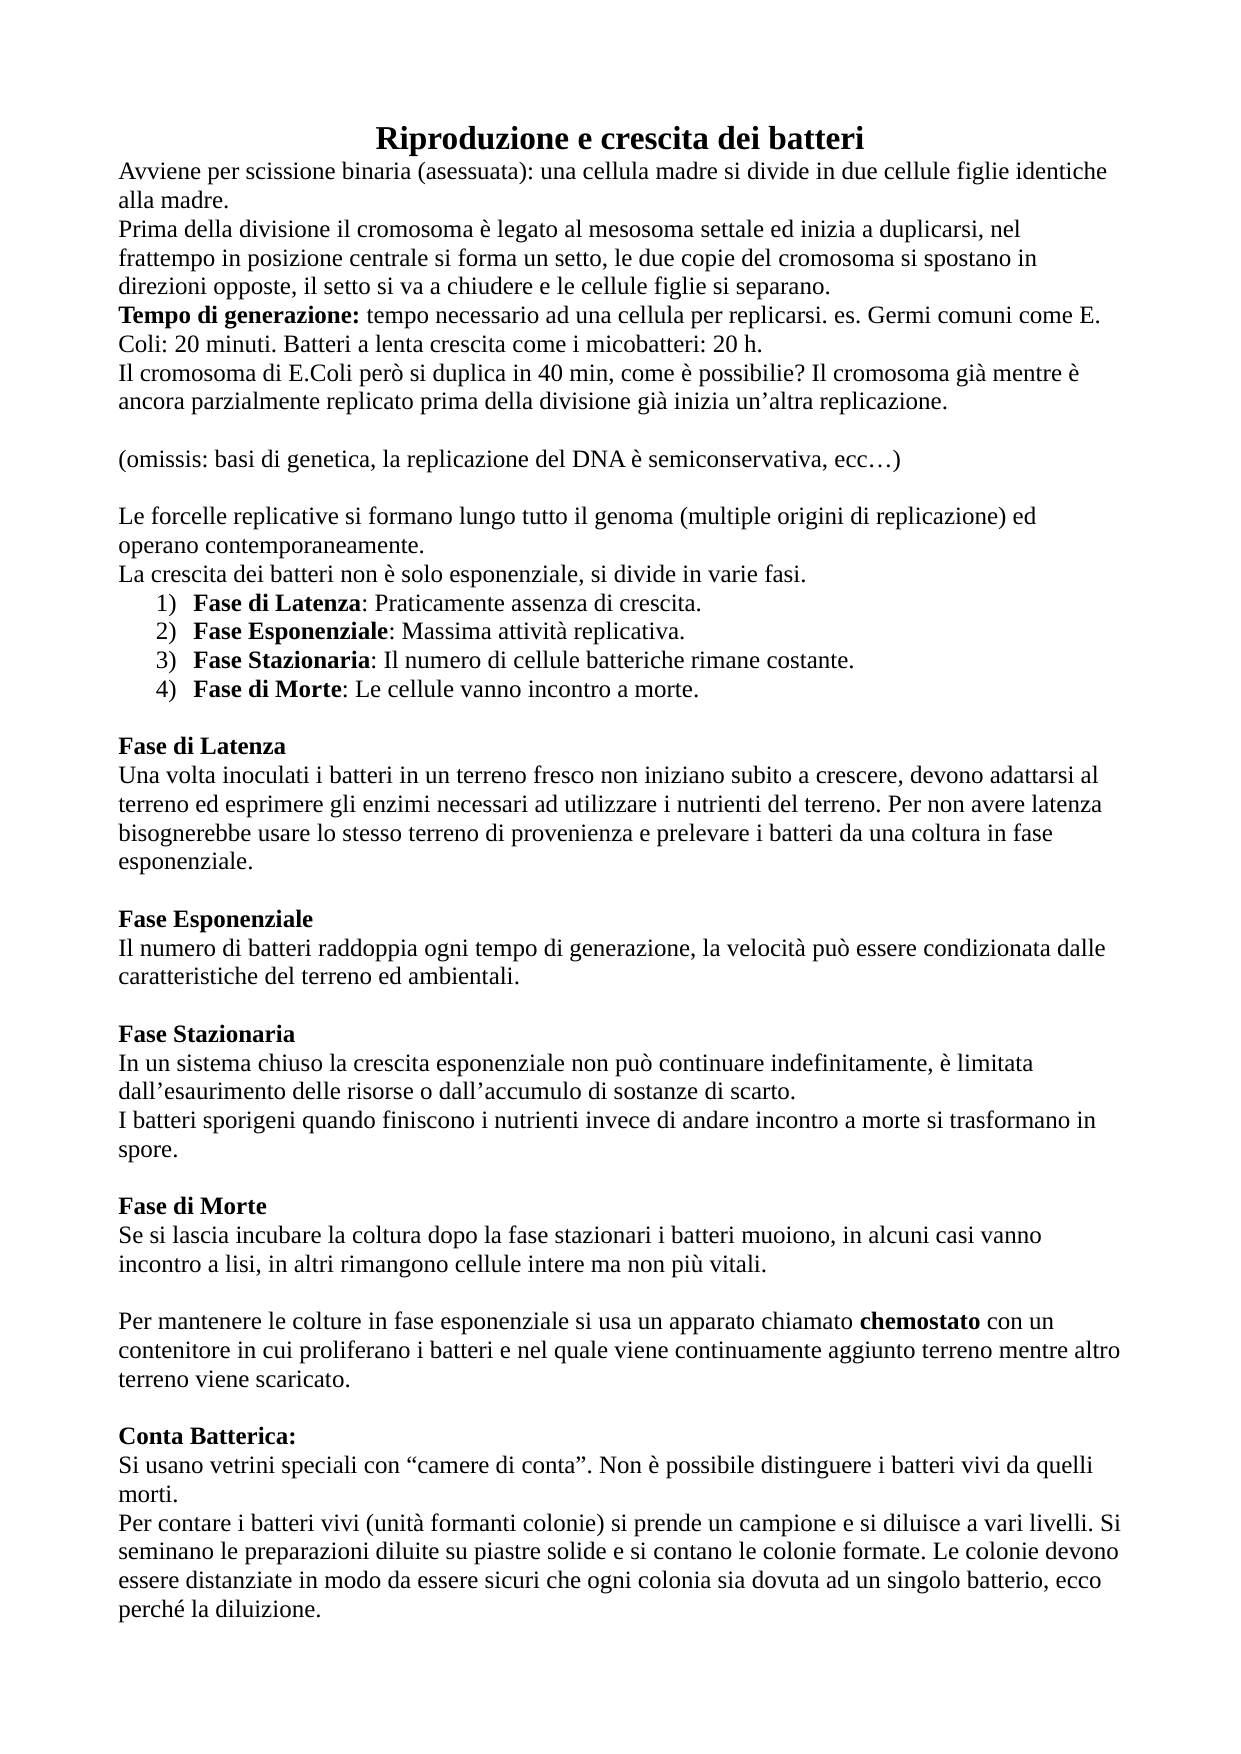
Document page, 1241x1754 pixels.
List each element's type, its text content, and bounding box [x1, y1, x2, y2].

text Il cromosoma di E.Coli però si duplica in 40 min, come è possibilie? Il cromosoma già mentre è ancora parzialmente replicato prima della divisione già inizia un’altra replicazione. [118, 358, 1122, 415]
text Se si lascia incubare la coltura dopo la fase stazionari i batteri muoiono, in alcuni casi vanno incontro a lisi, in altri rimangono cellule intere ma non più vitali. [118, 1220, 1122, 1278]
list Fase di Morte: Le cellule vanno incontro a morte. [156, 674, 1122, 703]
text Riproduzione e crescita dei batteri [118, 118, 1122, 156]
text Per mantenere le colture in fase esponenziale si usa un apparato chiamato chemostato con un contenitore in cui proliferano i batteri e nel quale viene continuamente aggiunto terreno mentre altro terreno viene scaricato. [118, 1306, 1122, 1393]
list Fase Esponenziale: Massima attività replicativa. [156, 616, 1122, 645]
text Le forcelle replicative si formano lungo tutto il genoma (multiple origini di replicazione) ed operano contemporaneamente. [118, 501, 1122, 559]
text Per contare i batteri vivi (unità formanti colonie) si prende un campione e si diluisce a vari livelli. Si seminano le preparazioni diluite su piastre solide e si contano le colonie formate. Le colonie devono essere distanziate in modo da essere sicuri che ogni colonia sia dovuta ad un singolo batterio, ecco perché la diluizione. [118, 1508, 1122, 1623]
text Il numero di batteri raddoppia ogni tempo di generazione, la velocità può essere condizionata dalle caratteristiche del terreno ed ambientali. [118, 933, 1122, 990]
text Prima della divisione il cromosoma è legato al mesosoma settale ed inizia a duplicarsi, nel frattempo in posizione centrale si forma un setto, le due copie del cromosoma si spostano in direzioni opposte, il setto si va a chiudere e le cellule figlie si separano. [118, 214, 1122, 300]
list Fase Stazionaria: Il numero di cellule batteriche rimane costante. [156, 645, 1122, 674]
list Fase di Latenza: Praticamente assenza di crescita. [156, 588, 1122, 616]
text Si usano vetrini speciali con “camere di conta”. Non è possibile distinguere i batteri vivi da quelli morti. [118, 1450, 1122, 1508]
text Una volta inoculati i batteri in un terreno fresco non iniziano subito a crescere, devono adattarsi al terreno ed esprimere gli enzimi necessari ad utilizzare i nutrienti del terreno. Per non avere latenza bisognerebbe usare lo stesso terreno di provenienza e prelevare i batteri da una coltura in fase esponenziale. [118, 760, 1122, 875]
text Fase di Latenza [118, 731, 1122, 760]
text Avviene per scissione binaria (asessuata): una cellula madre si divide in due cellule figlie identiche alla madre. [118, 156, 1122, 214]
text I batteri sporigeni quando finiscono i nutrienti invece di andare incontro a morte si trasformano in spore. [118, 1105, 1122, 1163]
text In un sistema chiuso la crescita esponenziale non può continuare indefinitamente, è limitata dall’esaurimento delle risorse o dall’accumulo di sostanze di scarto. [118, 1048, 1122, 1105]
text Fase Esponenziale [118, 904, 1122, 933]
text Tempo di generazione: tempo necessario ad una cellula per replicarsi. es. Germi comuni come E. Coli: 20 minuti. Batteri a lenta crescita come i micobatteri: 20 h. [118, 300, 1122, 358]
text Fase di Morte [118, 1191, 1122, 1220]
text Conta Batterica: [118, 1421, 1122, 1450]
text Fase Stazionaria [118, 1019, 1122, 1048]
text La crescita dei batteri non è solo esponenziale, si divide in varie fasi. [118, 559, 1122, 588]
text (omissis: basi di genetica, la replicazione del DNA è semiconservativa, ecc…) [118, 444, 1122, 473]
